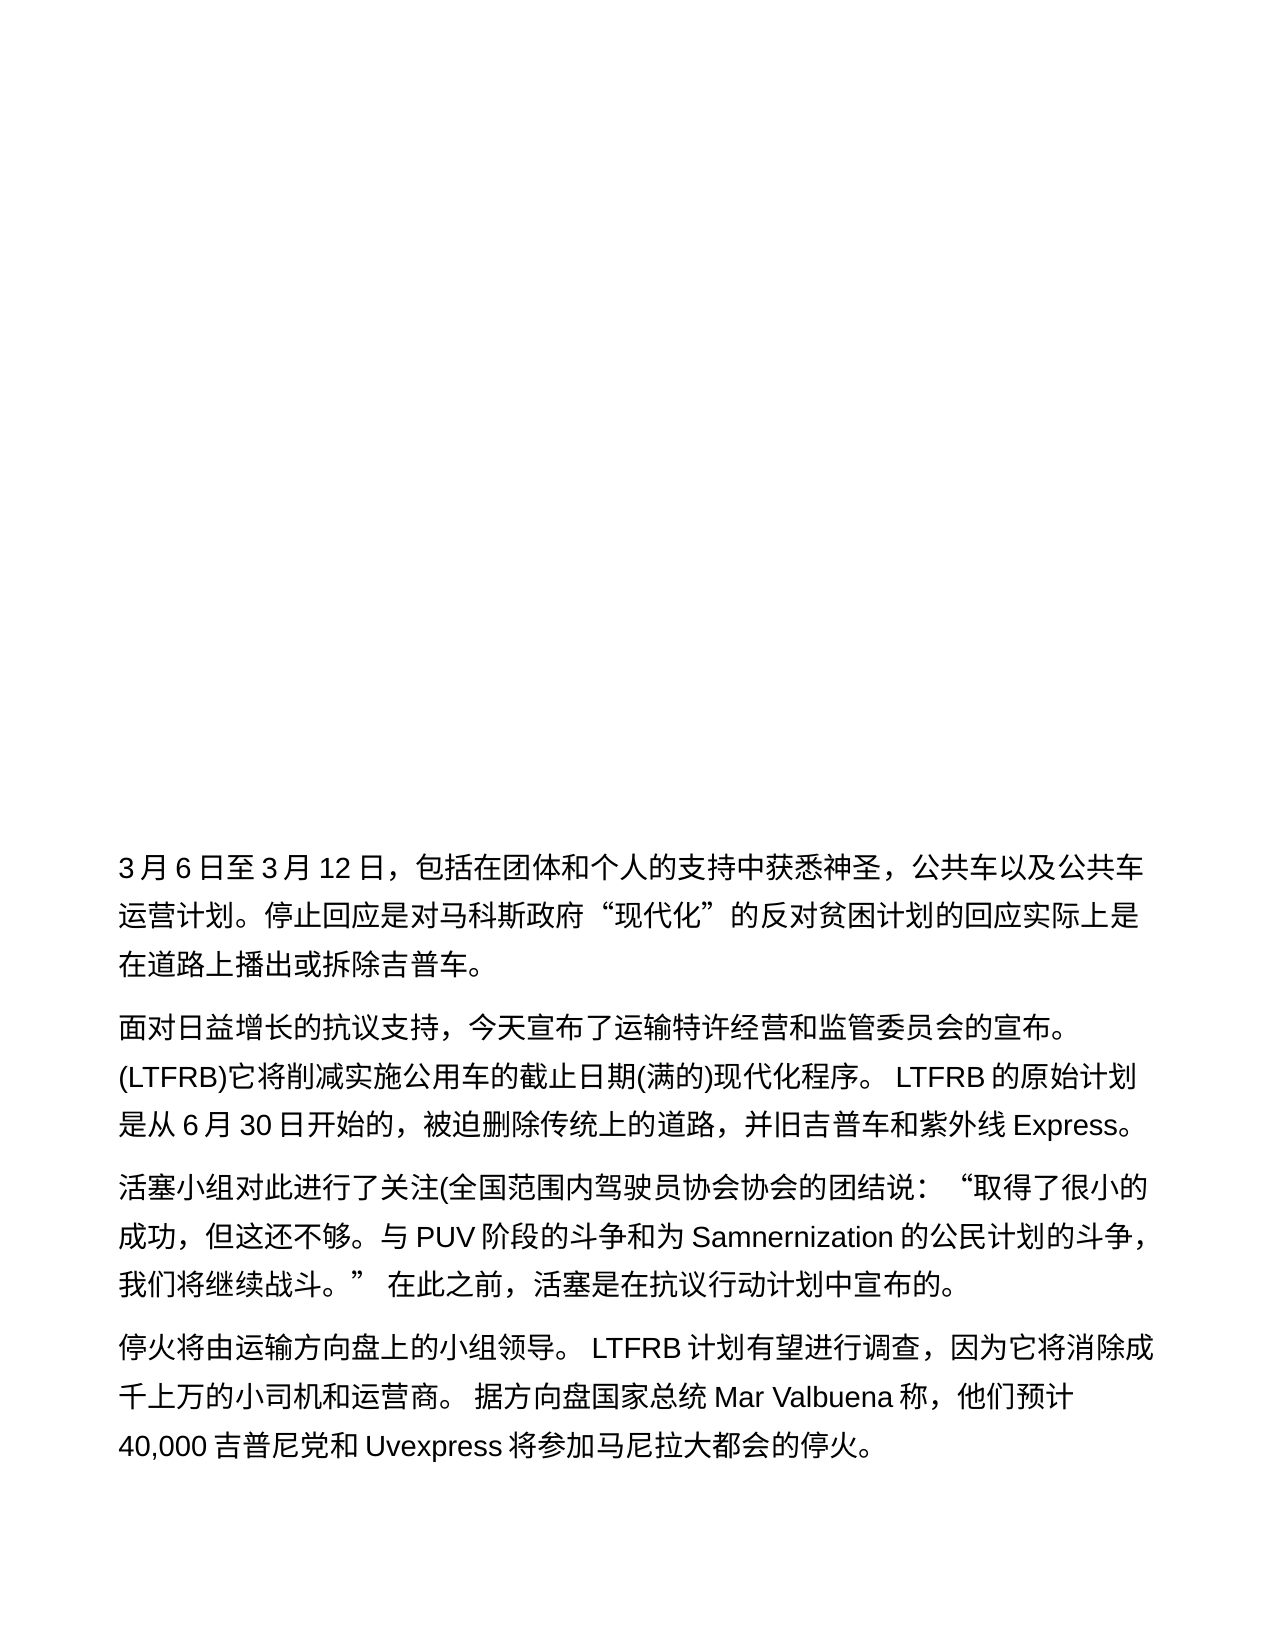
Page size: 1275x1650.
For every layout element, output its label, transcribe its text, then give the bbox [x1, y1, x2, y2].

text 面对日益增长的抗议支持，今天宣布了运输特许经营和监管委员会的宣布。(LTFRB)它将削减实施公用车的截止日期(满的)现代化程序。 LTFRB的原始计划是从6月30日开始的，被迫删除传统上的道路，并旧吉普车和紫外线Express。 [118, 1005, 1157, 1144]
text 活塞小组对此进行了关注(全国范围内驾驶员协会协会的团结说：“取得了很小的成功，但这还不够。与PUV阶段的斗争和为Samnernization的公民计划的斗争，我们将继续战斗。” 在此之前，活塞是在抗议行动计划中宣布的。 [118, 1165, 1157, 1304]
text 停火将由运输方向盘上的小组领导。 LTFRB计划有望进行调查，因为它将消除成千上万的小司机和运营商。 据方向盘国家总统Mar Valbuena称，他们预计40,000吉普尼党和Uvexpress将参加马尼拉大都会的停火。 [118, 1325, 1157, 1464]
text 3月6日至3月12日，包括在团体和个人的支持中获悉神圣，公共车以及公共车运营计划。停止回应是对马科斯政府“现代化”的反对贫困计划的回应实际上是在道路上播出或拆除吉普车。 [118, 118, 1157, 984]
